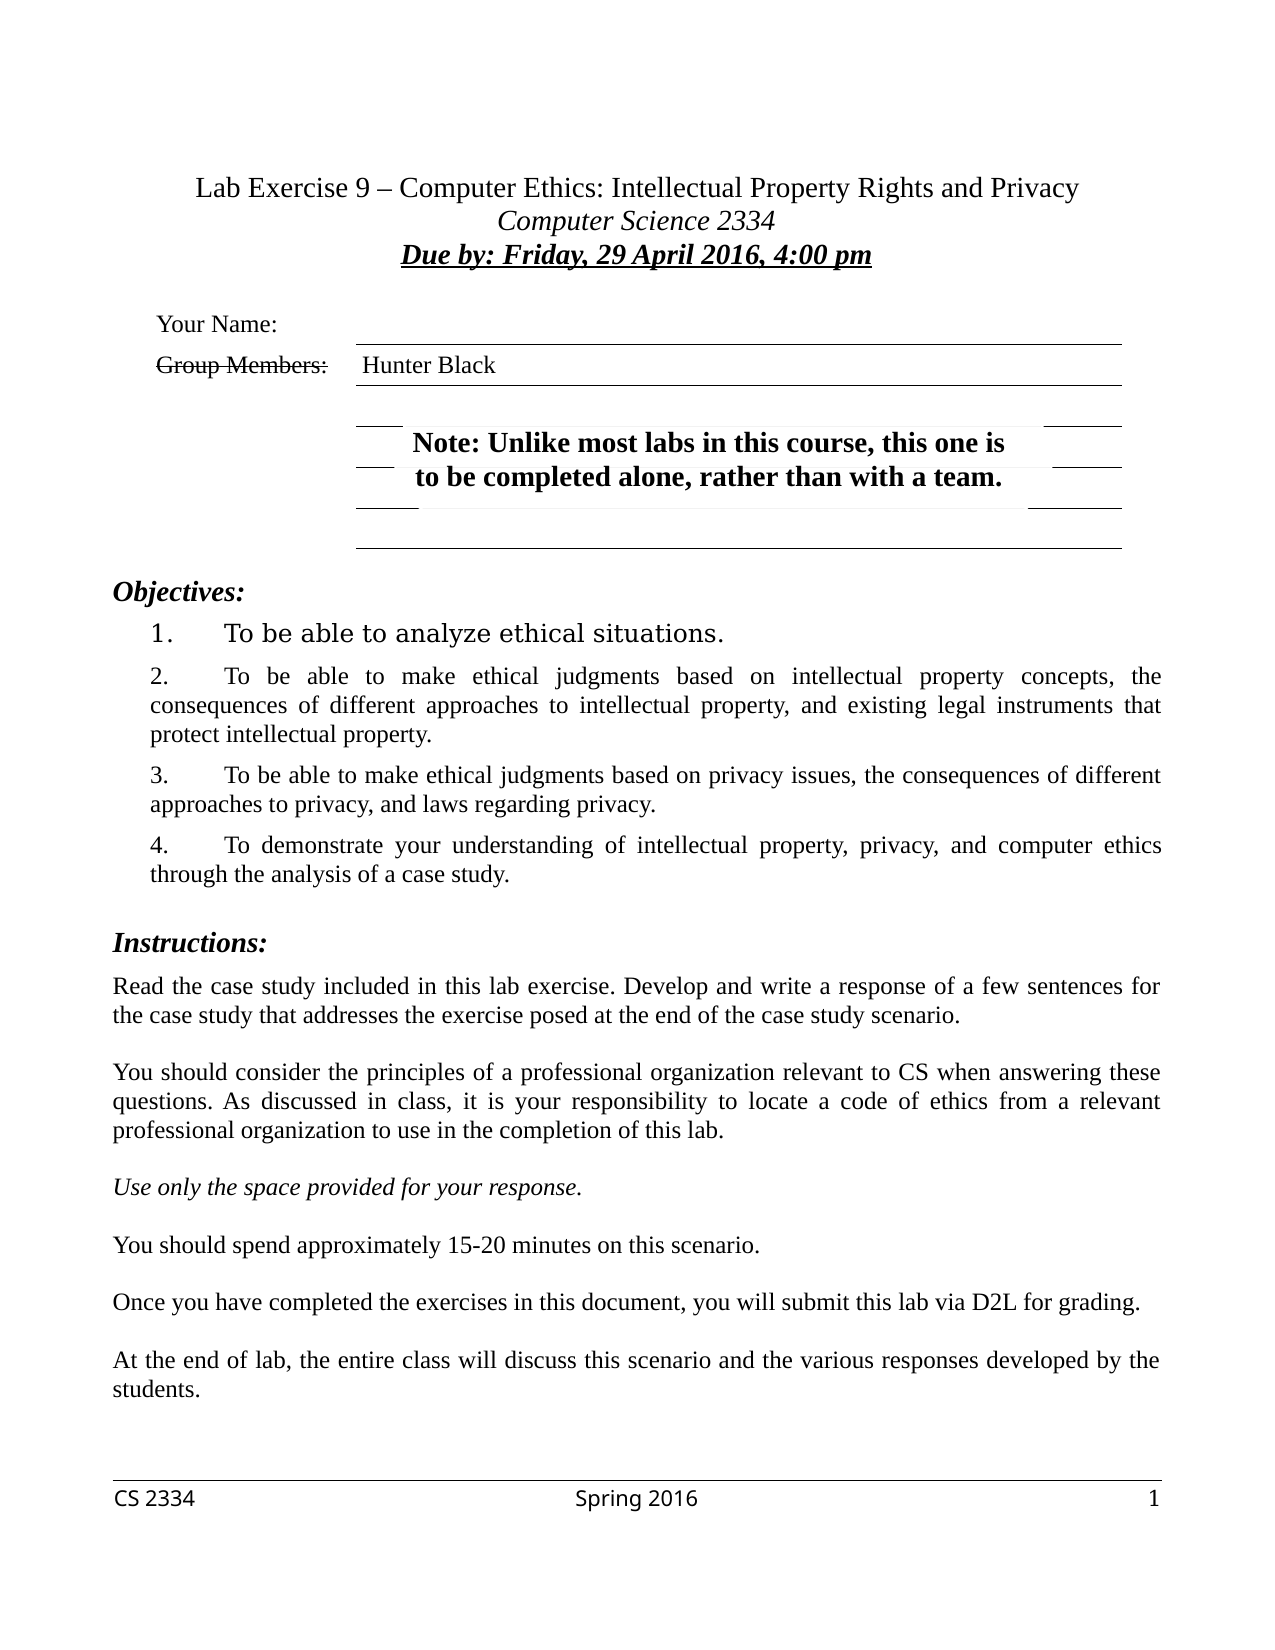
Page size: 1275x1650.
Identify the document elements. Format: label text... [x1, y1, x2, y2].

title Due by: Friday, 29 April 2016, 4:00 pm [112, 237, 1162, 270]
text You should consider the principles of a professional organization relevant to CS when answering these questions. As discussed in class, it is your responsibility to locate a code of ethics from a relevant professional organization to use in the completion of this lab. [112, 1057, 1162, 1144]
table_cell [150, 385, 356, 426]
table_cell [1032, 468, 1122, 507]
list To demonstrate your understanding of intellectual property, privacy, and computer ethics through the analysis of a case study. [150, 830, 1162, 888]
text At the end of lab, the entire class will discuss this scenario and the various responses developed by the students. [112, 1345, 1162, 1402]
text You should spend approximately 15-20 minutes on this scenario. [112, 1230, 1162, 1259]
subtitle Computer Science 2334 [112, 203, 1162, 237]
table_header Your Name: [150, 304, 356, 344]
table_cell [150, 467, 356, 507]
table_header [356, 304, 1122, 344]
table_cell [150, 508, 356, 548]
subtitle Instructions: [112, 925, 1162, 959]
list To be able to analyze ethical situations. [150, 620, 1162, 649]
table_cell [356, 509, 1122, 548]
table_cell [356, 386, 1122, 426]
subtitle Objectives: [112, 574, 1162, 607]
title Lab Exercise 9 – Computer Ethics: Intellectual Property Rights and Privacy [112, 170, 1162, 203]
table_cell [356, 427, 402, 467]
text Read the case study included in this lab exercise. Develop and write a response of a few sentences for the case study that addresses the exercise posed at the end of the case study scenario. [112, 971, 1162, 1029]
list To be able to make ethical judgments based on privacy issues, the consequences of different approaches to privacy, and laws regarding privacy. [150, 760, 1162, 818]
table_cell Hunter Black [356, 345, 1122, 385]
text Once you have completed the exercises in this document, you will submit this lab via D2L for grading. [112, 1287, 1162, 1316]
table_cell [150, 426, 356, 467]
text Use only the space provided for your response. [112, 1172, 1162, 1201]
table_cell [356, 468, 415, 507]
list To be able to make ethical judgments based on intellectual property concepts, the consequences of different approaches to intellectual property, and existing legal instruments that protect intellectual property. [150, 661, 1162, 748]
table_cell Group Members: [150, 344, 356, 385]
table_cell [1045, 427, 1122, 467]
